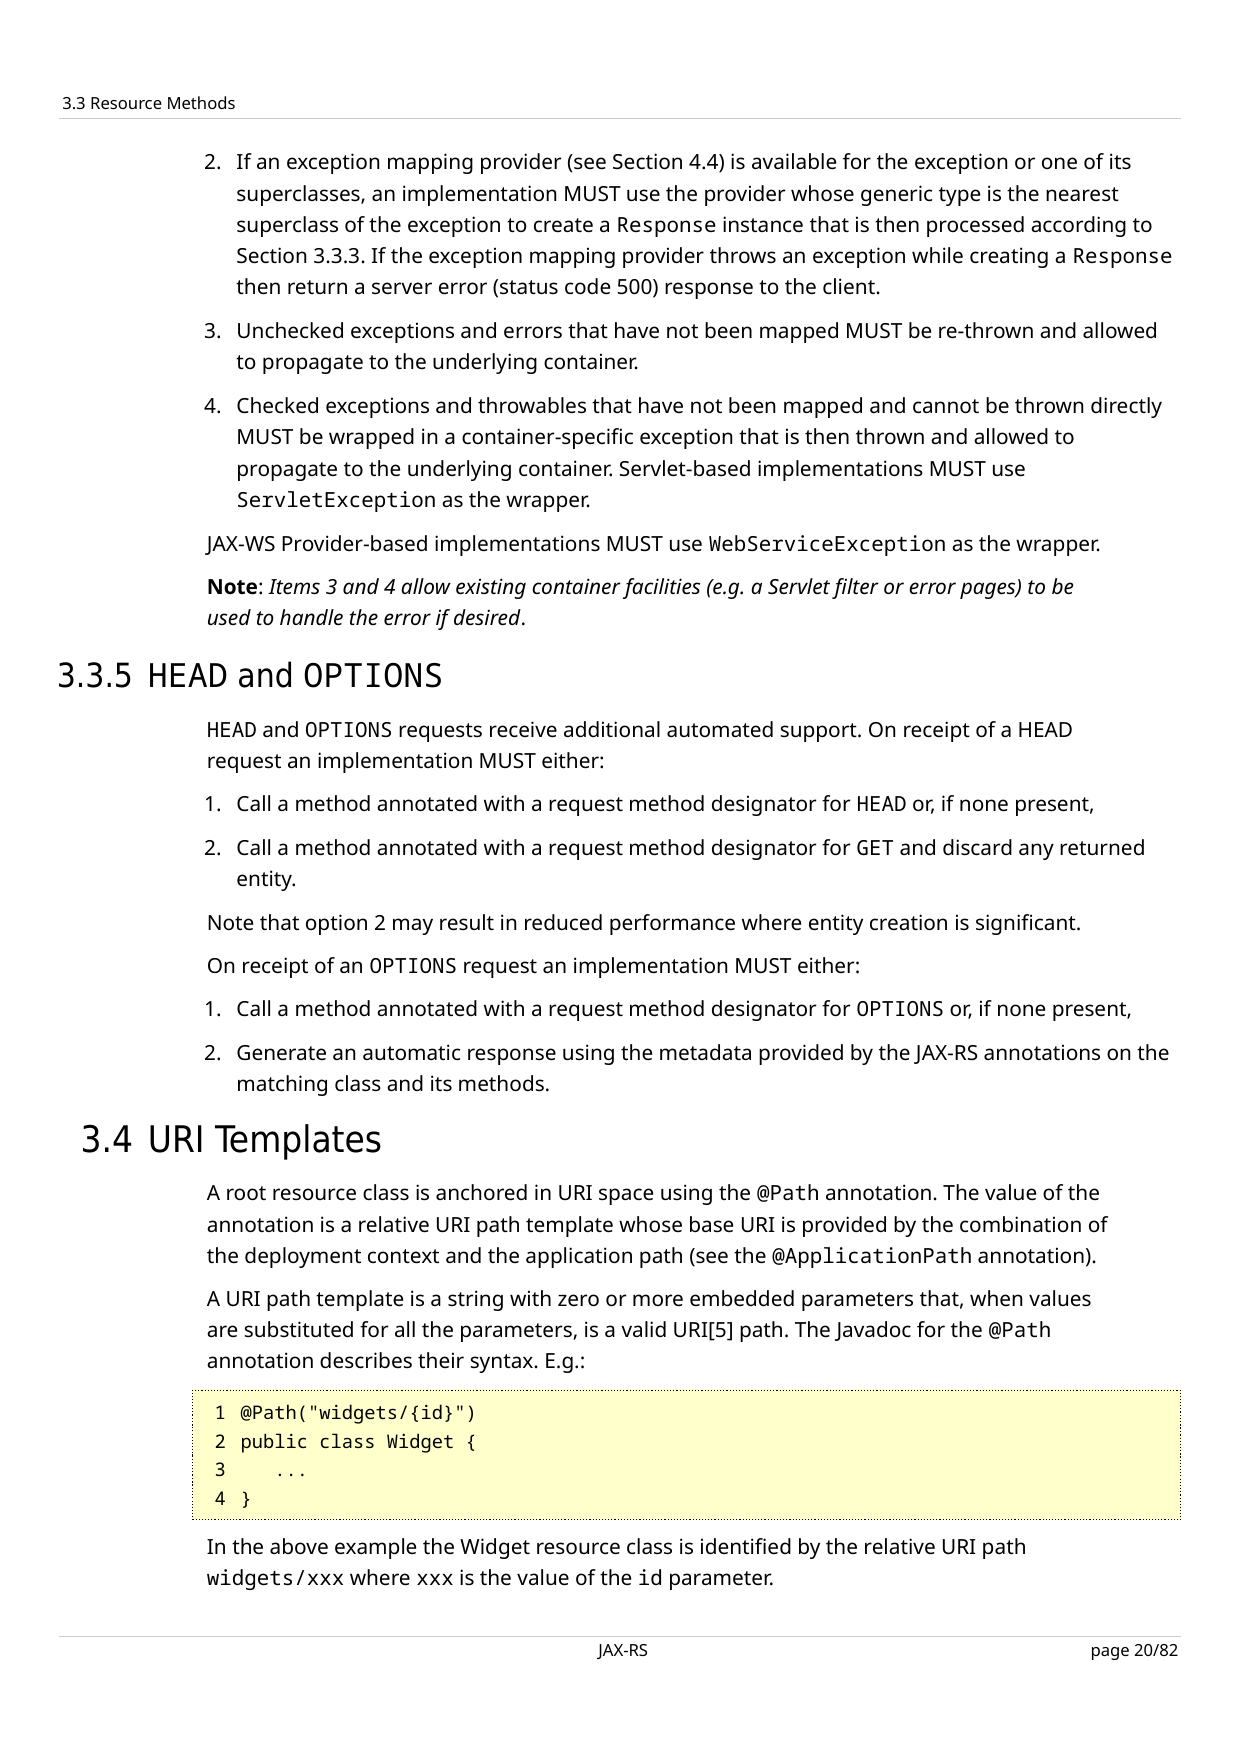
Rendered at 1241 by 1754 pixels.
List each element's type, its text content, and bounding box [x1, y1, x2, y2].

text A root resource class is anchored in URI space using the @Path annotation. The value of the annotation is a relative URI path template whose base URI is provided by the combination of the deployment context and the application path (see the @ApplicationPath annotation). [207, 1178, 1122, 1269]
subtitle HEAD and OPTIONS [133, 652, 1181, 697]
text A URI path template is a string with zero or more embedded parameters that, when values are substituted for all the parameters, is a valid URI[5] path. The Javadoc for the @Path annotation describes their syntax. E.g.: [207, 1284, 1122, 1375]
text Note: Items 3 and 4 allow existing container facilities (e.g. a Servlet filter or error pages) to be used to handle the error if desired. [207, 572, 1122, 631]
text Note that option 2 may result in reduced performance where entity creation is significant. [207, 908, 1122, 937]
list Generate an automatic response using the metadata provided by the JAX-RS annotations on the matching class and its methods. [221, 1038, 1181, 1098]
text HEAD and OPTIONS requests receive additional automated support. On receipt of a HEAD request an implementation MUST either: [207, 715, 1122, 775]
text On receipt of an OPTIONS request an implementation MUST either: [207, 951, 1122, 979]
list } [192, 1475, 1181, 1520]
subtitle URI Templates [133, 1118, 1181, 1161]
list public class Widget { [192, 1418, 1181, 1446]
list Unchecked exceptions and errors that have not been mapped MUST be re-thrown and allowed to propagate to the underlying container. [221, 316, 1181, 376]
text JAX-WS Provider-based implementations MUST use WebServiceException as the wrapper. [207, 529, 1122, 557]
list Call a method annotated with a request method designator for HEAD or, if none present, [221, 789, 1181, 818]
list @Path("widgets/{id}") [192, 1389, 1181, 1418]
text In the above example the Widget resource class is identified by the relative URI path widgets/xxx where xxx is the value of the id parameter. [207, 1532, 1122, 1592]
list Call a method annotated with a request method designator for OPTIONS or, if none present, [221, 994, 1181, 1023]
list ... [192, 1446, 1181, 1475]
list Call a method annotated with a request method designator for GET and discard any returned entity. [221, 833, 1181, 893]
list Checked exceptions and throwables that have not been mapped and cannot be thrown directly MUST be wrapped in a container-specific exception that is then thrown and allowed to propagate to the underlying container. Servlet-based implementations MUST use ServletException as the wrapper. [221, 391, 1181, 513]
list If an exception mapping provider (see Section 4.4) is available for the exception or one of its superclasses, an implementation MUST use the provider whose generic type is the nearest superclass of the exception to create a Response instance that is then processed according to Section 3.3.3. If the exception mapping provider throws an exception while creating a Response then return a server error (status code 500) response to the client. [221, 147, 1181, 301]
